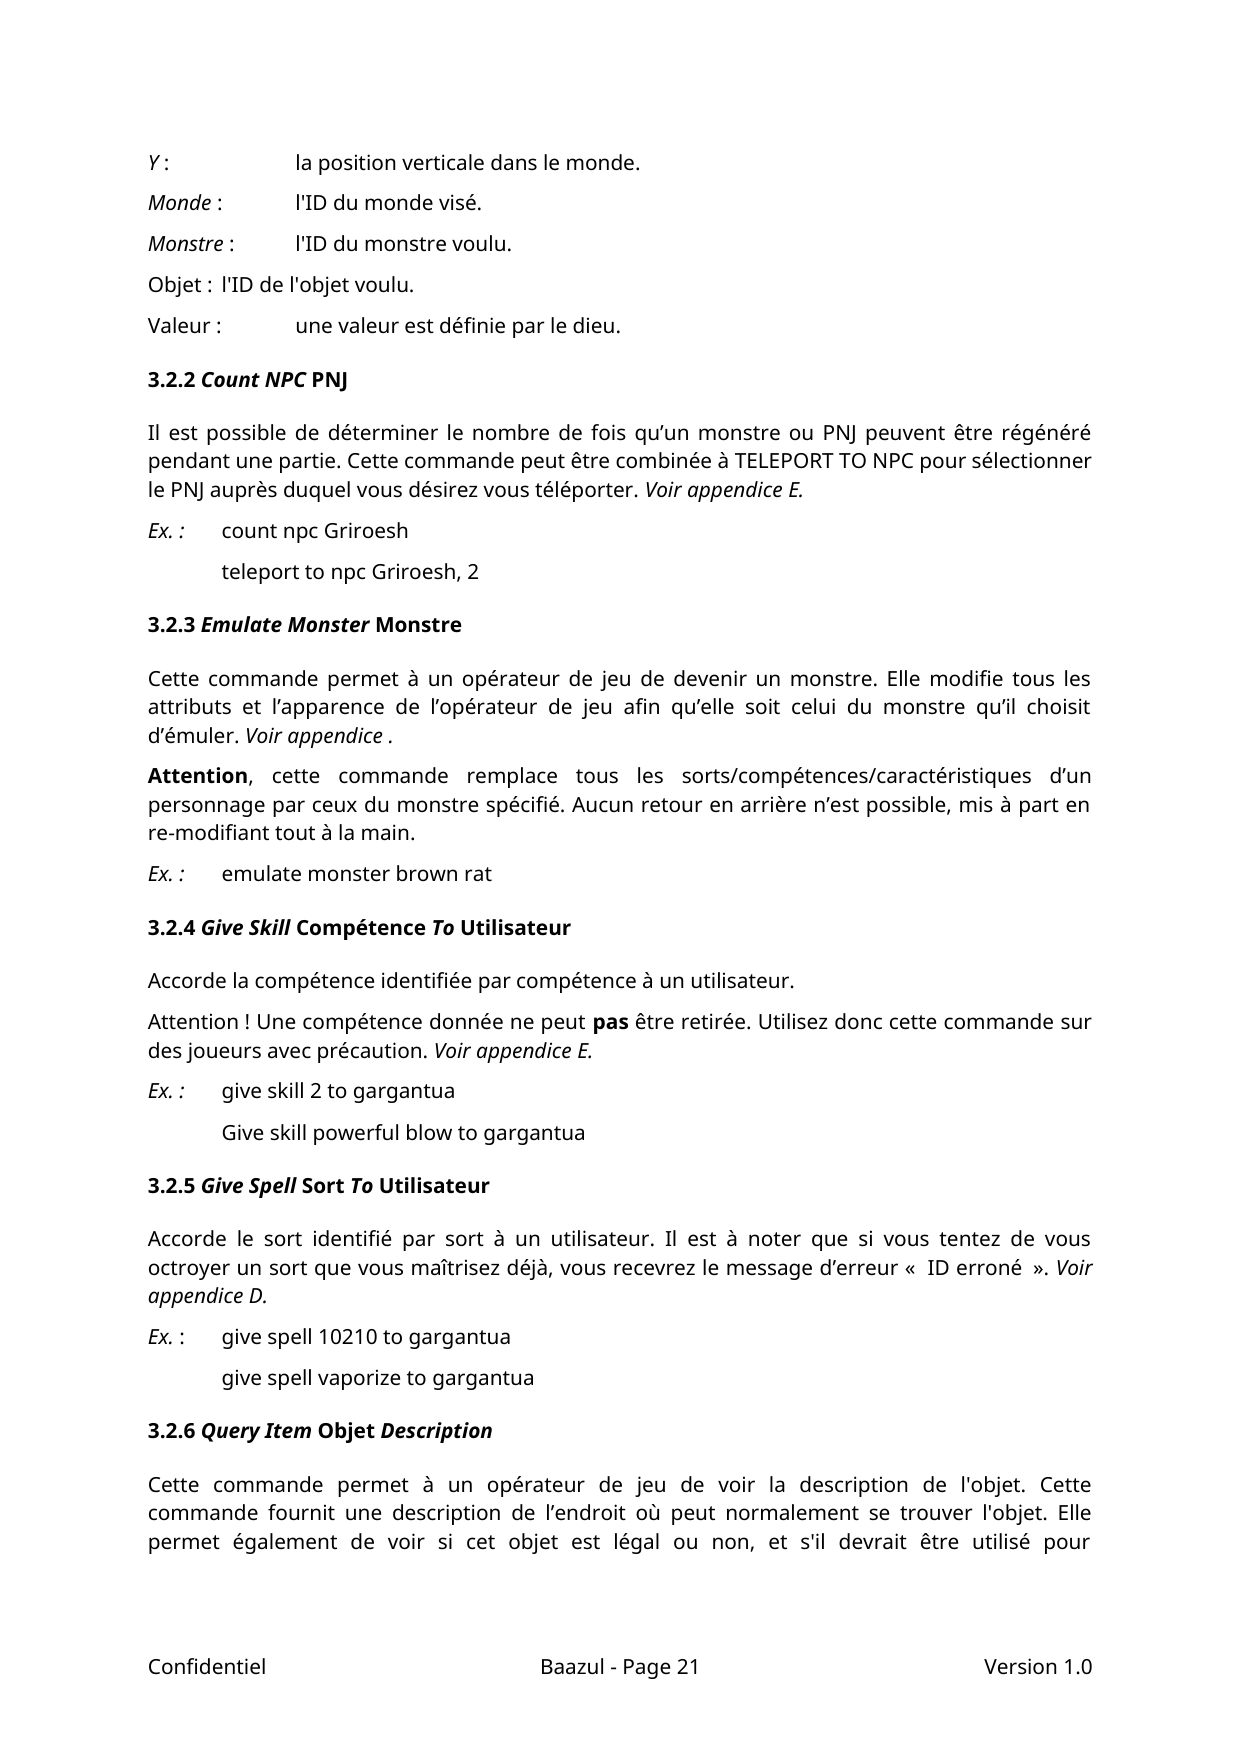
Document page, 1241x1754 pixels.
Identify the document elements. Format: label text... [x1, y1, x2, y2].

text Ex. : count npc Griroesh [148, 516, 1093, 544]
text Monde : l'ID du monde visé. [148, 188, 1093, 217]
text Ex. : emulate monster brown rat [148, 859, 1093, 888]
text Attention ! Une compétence donnée ne peut pas être retirée. Utilisez donc cette commande sur des joueurs avec précaution. Voir appendice E. [148, 1007, 1093, 1064]
text give spell vaporize to gargantua [148, 1363, 1093, 1392]
text Y : la position verticale dans le monde. [148, 148, 1093, 176]
text Accorde le sort identifié par sort à un utilisateur. Il est à noter que si vous tentez de vous octroyer un sort que vous maîtrisez déjà, vous recevrez le message d’erreur «ID erroné». Voir appendice D. [148, 1224, 1093, 1310]
text Objet : l'ID de l'objet voulu. [148, 270, 1093, 299]
text Monstre : l'ID du monstre voulu. [148, 229, 1093, 258]
text Accorde la compétence identifiée par compétence à un utilisateur. [148, 966, 1093, 995]
subtitle Give Skill Compétence To Utilisateur [148, 913, 1093, 941]
subtitle Query Item Objet Description [148, 1417, 1093, 1445]
text Valeur : une valeur est définie par le dieu. [148, 311, 1093, 340]
text Cette commande permet à un opérateur de jeu de voir la description de l'objet. Cette commande fournit une description de l’endroit où peut normalement se trouver l'objet. Elle permet également de voir si cet objet est légal ou non, et s'il devrait être utilisé pour [148, 1470, 1093, 1555]
text teleport to npc Griroesh, 2 [148, 557, 1093, 585]
text Attention, cette commande remplace tous les sorts/compétences/caractéristiques d’un personnage par ceux du monstre spécifié. Aucun retour en arrière n’est possible, mis à part en re-modifiant tout à la main. [148, 762, 1093, 847]
subtitle Give Spell Sort To Utilisateur [148, 1171, 1093, 1199]
text Cette commande permet à un opérateur de jeu de devenir un monstre. Elle modifie tous les attributs et l’apparence de l’opérateur de jeu afin qu’elle soit celui du monstre qu’il choisit d’émuler. Voir appendice . [148, 664, 1093, 749]
subtitle Emulate Monster Monstre [148, 610, 1093, 639]
text Il est possible de déterminer le nombre de fois qu’un monstre ou PNJ peuvent être régénéré pendant une partie. Cette commande peut être combinée à TELEPORT TO NPC pour sélectionner le PNJ auprès duquel vous désirez vous téléporter. Voir appendice E. [148, 418, 1093, 503]
text Give skill powerful blow to gargantua [148, 1118, 1093, 1146]
text Ex. : give spell 10210 to gargantua [148, 1322, 1093, 1351]
subtitle Count NPC PNJ [148, 365, 1093, 393]
text Ex. : give skill 2 to gargantua [148, 1077, 1093, 1105]
